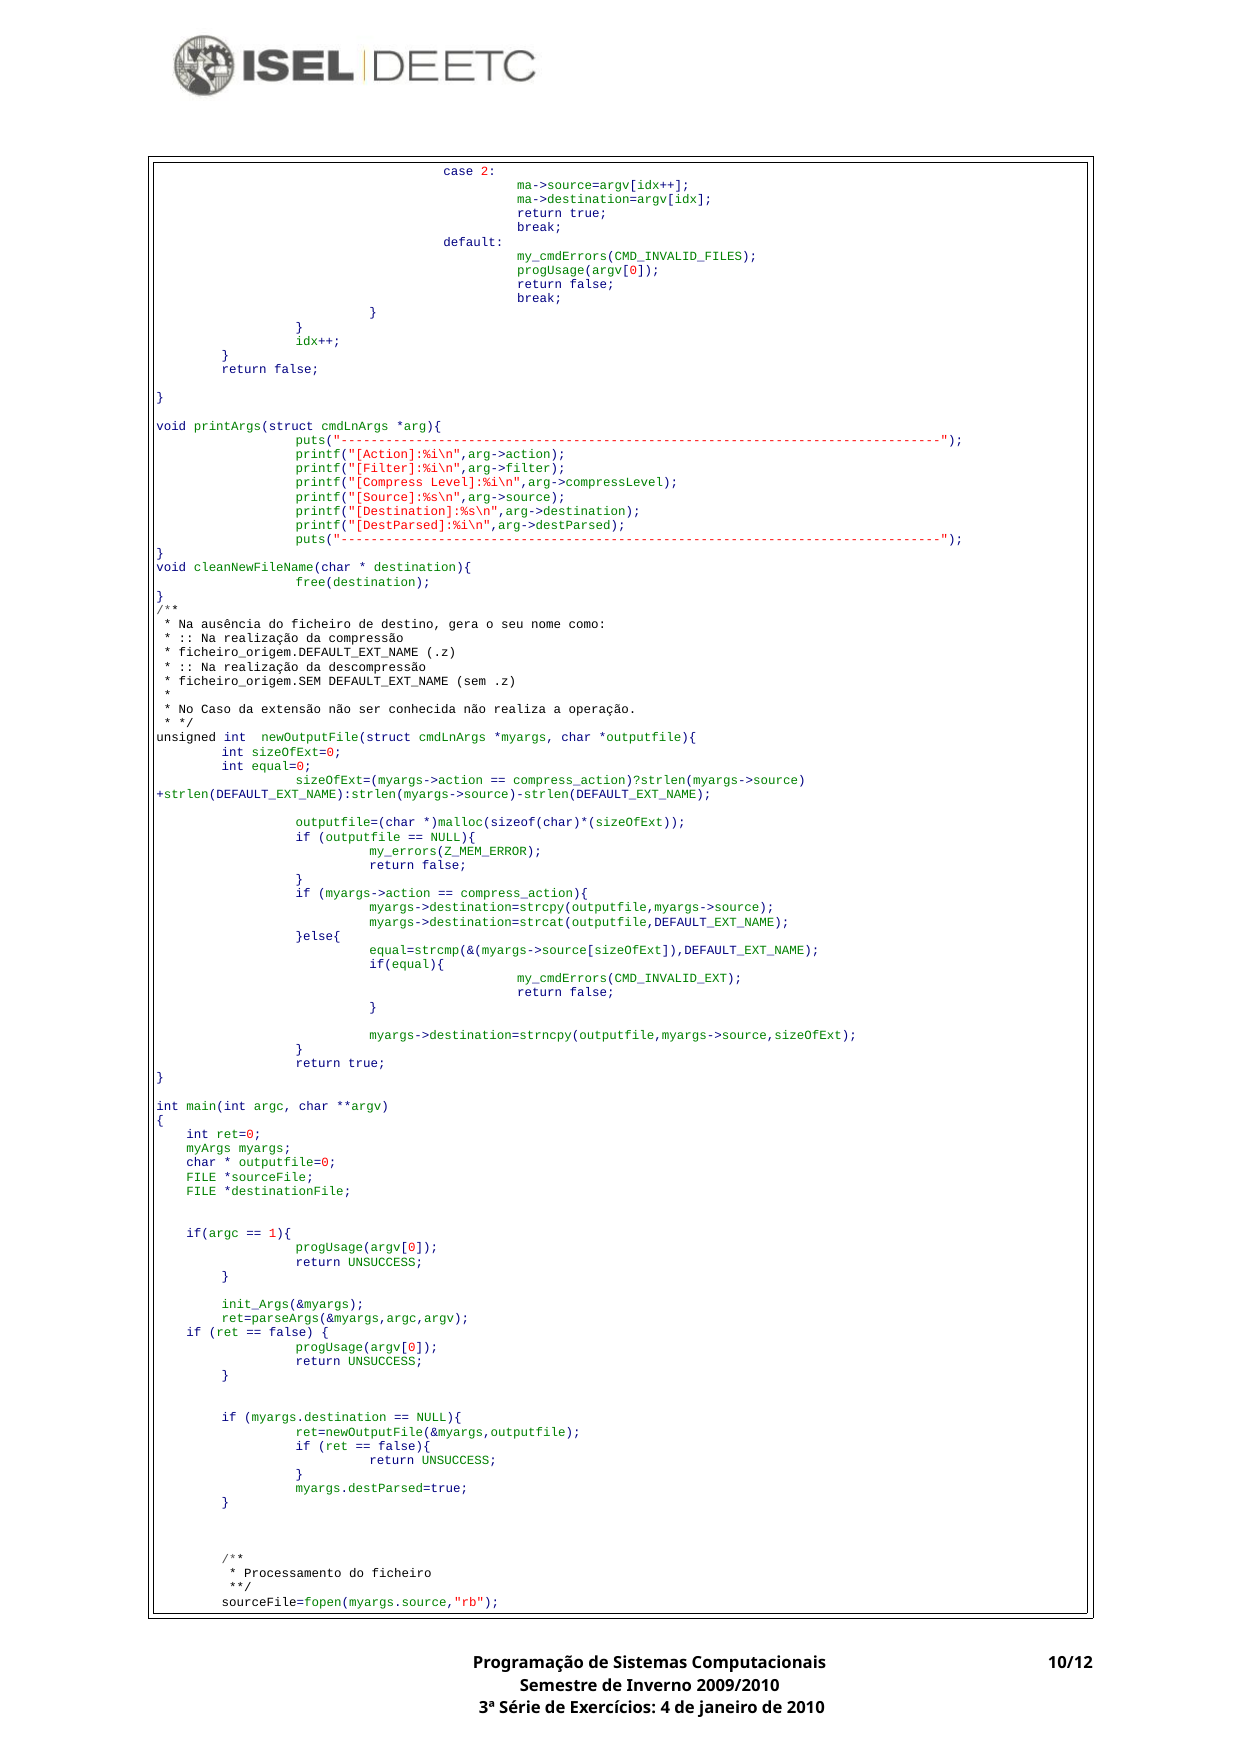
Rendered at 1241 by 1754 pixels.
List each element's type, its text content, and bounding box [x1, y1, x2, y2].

picture [164, 20, 566, 121]
text case 2: ma->source=argv[idx++]; ma->destination=argv[idx]; return true; break; default: my_cmdErrors(CMD_INVALID_FILES); progUsage(argv[0]); return false; break; } } idx++; } return false; } void printArgs(struct cmdLnArgs *arg){ puts("--------------------------------------------------------------------------------"); printf("[Action]:%i\n",arg->action); printf("[Filter]:%i\n",arg->filter); printf("[Compress Level]:%i\n",arg->compressLevel); printf("[Source]:%s\n",arg->source); printf("[Destination]:%s\n",arg->destination); printf("[DestParsed]:%i\n",arg->destParsed); puts("--------------------------------------------------------------------------------"); } void cleanNewFileName(char * destination){ free(destination); } /** * Na ausência do ficheiro de destino, gera o seu nome como: * :: Na realização da compressão * ficheiro_origem.DEFAULT_EXT_NAME (.z) * :: Na realização da descompressão * ficheiro_origem.SEM DEFAULT_EXT_NAME (sem .z) * * No Caso da extensão não ser conhecida não realiza a operação. * */ unsigned int newOutputFile(struct cmdLnArgs *myargs, char *outputfile){ int sizeOfExt=0; int equal=0; sizeOfExt=(myargs->action == compress_action)?strlen(myargs->source)+strlen(DEFAULT_EXT_NAME):strlen(myargs->source)-strlen(DEFAULT_EXT_NAME); outputfile=(char *)malloc(sizeof(char)*(sizeOfExt)); if (outputfile == NULL){ my_errors(Z_MEM_ERROR); return false; } if (myargs->action == compress_action){ myargs->destination=strcpy(outputfile,myargs->source); myargs->destination=strcat(outputfile,DEFAULT_EXT_NAME); }else{ equal=strcmp(&(myargs->source[sizeOfExt]),DEFAULT_EXT_NAME); if(equal){ my_cmdErrors(CMD_INVALID_EXT); return false; } myargs->destination=strncpy(outputfile,myargs->source,sizeOfExt); } return true; } int main(int argc, char **argv) { int ret=0; myArgs myargs; char * outputfile=0; FILE *sourceFile; FILE *destinationFile; if(argc == 1){ progUsage(argv[0]); return UNSUCCESS; } init_Args(&myargs); ret=parseArgs(&myargs,argc,argv); if (ret == false) { progUsage(argv[0]); return UNSUCCESS; } if (myargs.destination == NULL){ ret=newOutputFile(&myargs,outputfile); if (ret == false){ return UNSUCCESS; } myargs.destParsed=true; } /** * Processamento do ficheiro **/ sourceFile=fopen(myargs.source,"rb"); [149, 157, 1093, 1618]
